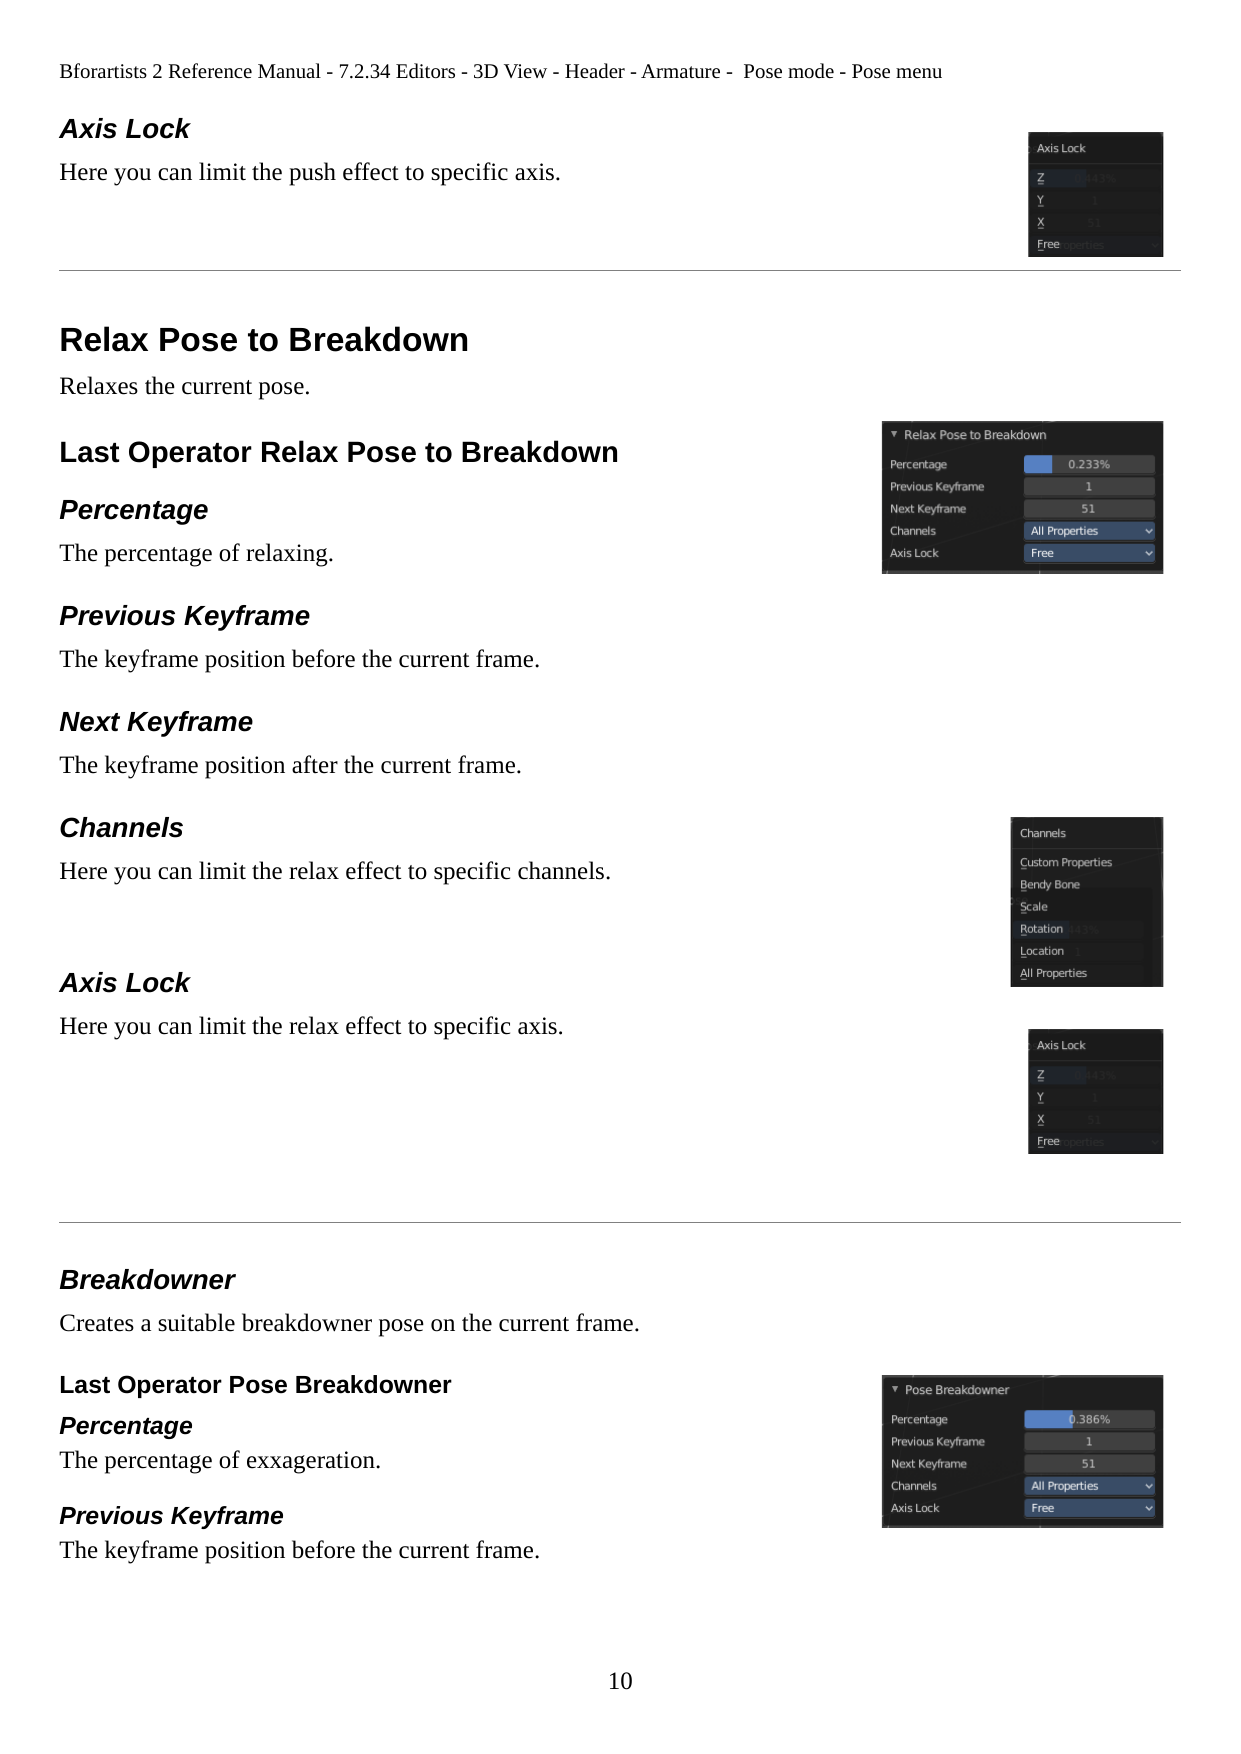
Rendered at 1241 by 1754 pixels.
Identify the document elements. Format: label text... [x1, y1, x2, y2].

subtitle Relax Pose to Breakdown [59, 320, 1181, 359]
subtitle Previous Keyframe [59, 1501, 1181, 1529]
subtitle [1164, 1411, 1181, 1439]
picture [1028, 1029, 1164, 1154]
subtitle Percentage [59, 494, 881, 526]
text The percentage of exxageration. [59, 1446, 881, 1474]
subtitle Last Operator Pose Breakdowner [59, 1370, 1181, 1398]
subtitle Axis Lock [59, 113, 1181, 144]
picture [1010, 817, 1164, 987]
text The keyframe position before the current frame. [59, 1536, 1181, 1564]
subtitle Last Operator Relax Pose to Breakdown [59, 435, 881, 469]
subtitle Percentage [59, 1411, 881, 1439]
picture [881, 1375, 1164, 1528]
text Here you can limit the relax effect to specific axis. [59, 1011, 1181, 1039]
picture [881, 421, 1164, 574]
text Here you can limit the push effect to specific axis. [59, 157, 1028, 186]
subtitle Breakdowner [59, 1264, 1181, 1296]
subtitle Next Keyframe [59, 706, 1181, 737]
subtitle Channels [59, 811, 1181, 843]
text The keyframe position after the current frame. [59, 750, 1181, 779]
subtitle Previous Keyframe [59, 599, 1181, 631]
text Here you can limit the relax effect to specific channels. [59, 856, 1010, 884]
text The percentage of relaxing. [59, 538, 881, 567]
subtitle Axis Lock [59, 966, 1181, 998]
text Creates a suitable breakdowner pose on the current frame. [59, 1308, 1181, 1337]
text The keyframe position before the current frame. [59, 644, 1181, 673]
text Relaxes the current pose. [59, 371, 1181, 400]
picture [1028, 132, 1164, 257]
subtitle [1164, 494, 1181, 526]
